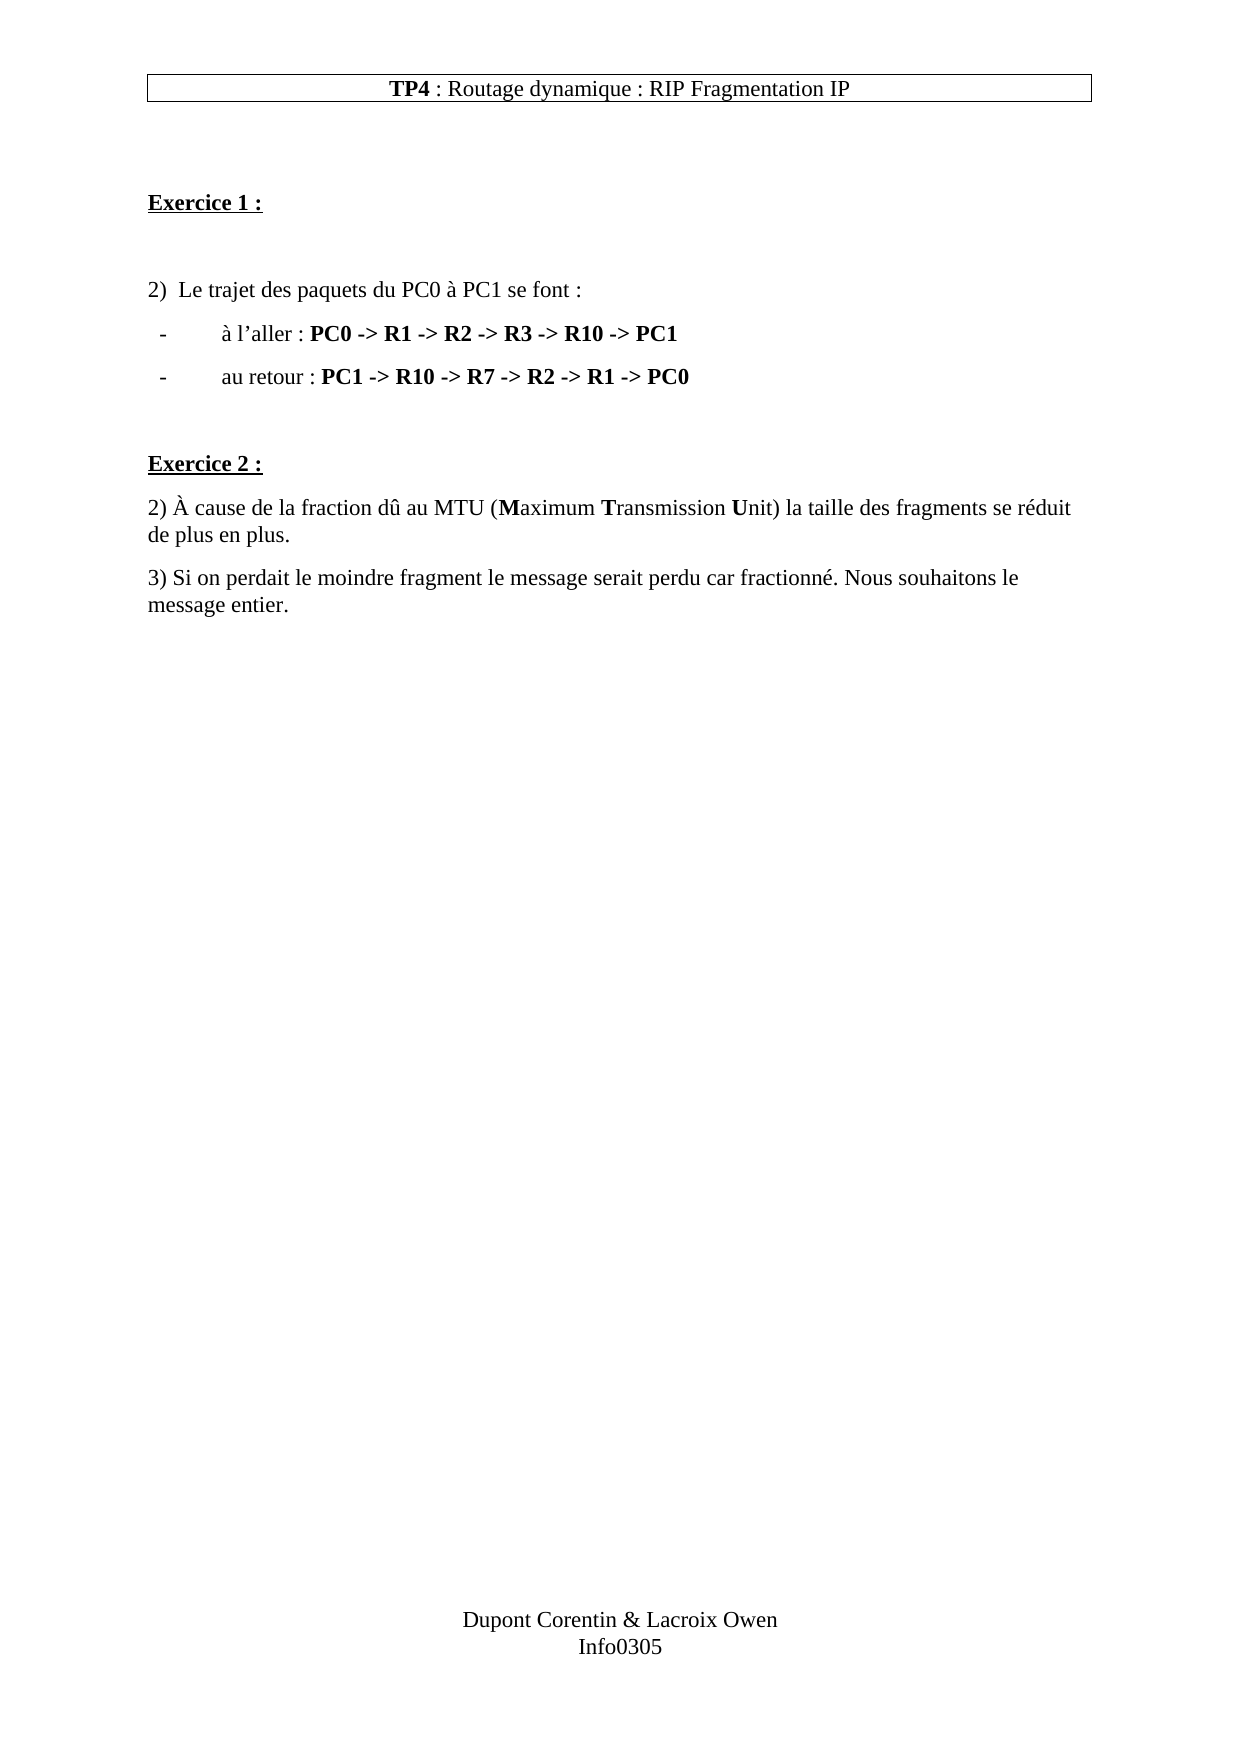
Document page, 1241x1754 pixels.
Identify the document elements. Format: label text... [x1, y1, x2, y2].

table_header TP4 : Routage dynamique : RIP Fragmentation IP [148, 75, 1091, 101]
text - au retour : PC1 -> R10 -> R7 -> R2 -> R1 -> PC0 [148, 363, 1093, 390]
text - à l’aller : PC0 -> R1 -> R2 -> R3 -> R10 -> PC1 [148, 320, 1093, 346]
text Exercice 2 : [148, 451, 1093, 477]
text 2) Le trajet des paquets du PC0 à PC1 se font : [148, 276, 1093, 303]
text 3) Si on perdait le moindre fragment le message serait perdu car fractionné. Nous souhaitons le message entier. [148, 564, 1093, 618]
text Exercice 1 : [148, 189, 1093, 216]
text 2) À cause de la fraction dû au MTU (Maximum Transmission Unit) la taille des fragments se réduit de plus en plus. [148, 494, 1093, 547]
